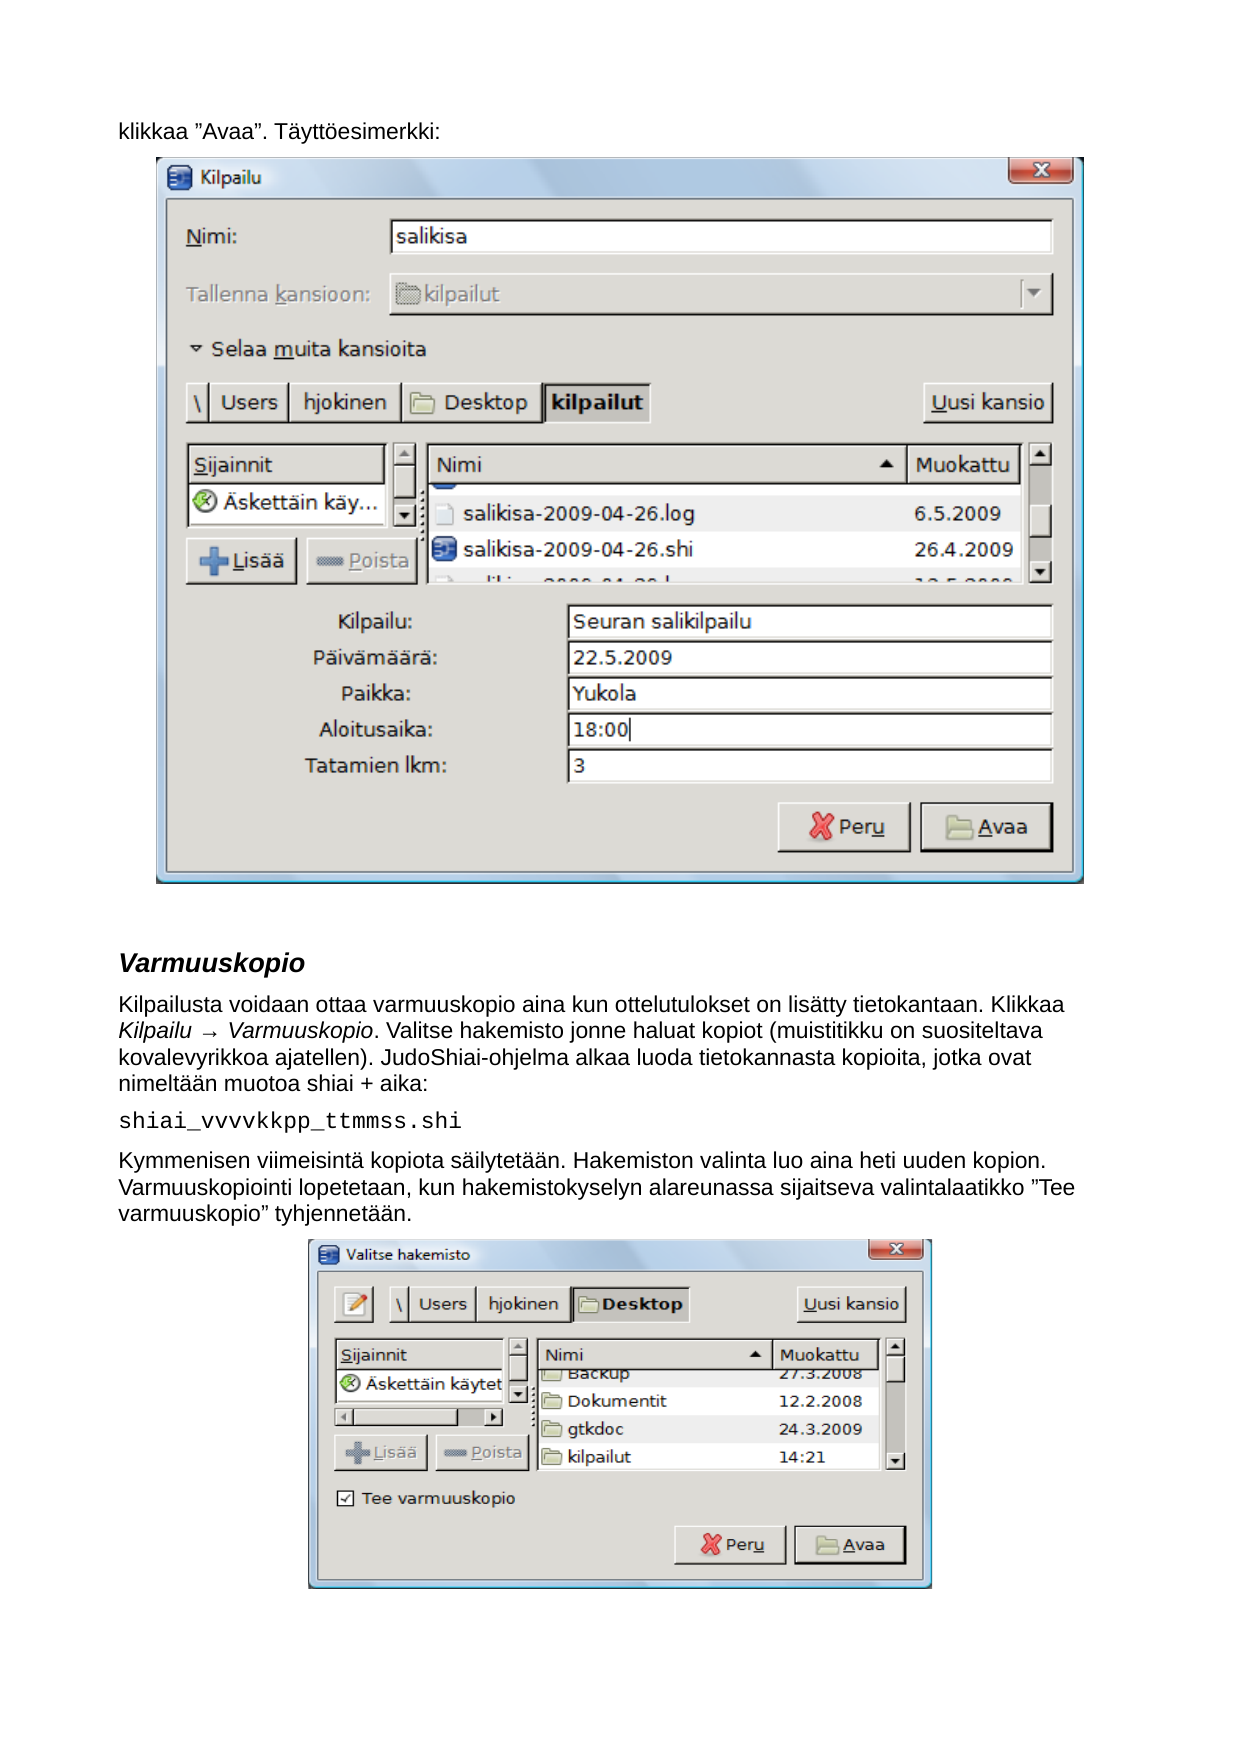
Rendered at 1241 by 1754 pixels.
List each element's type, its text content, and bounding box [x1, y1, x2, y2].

text Kilpailusta voidaan ottaa varmuuskopio aina kun ottelutulokset on lisätty tietokantaan. Klikkaa Kilpailu → Varmuuskopio. Valitse hakemisto jonne haluat kopiot (muistitikku on suositeltava kovalevyrikkoa ajatellen). JudoShiai-ohjelma alkaa luoda tietokannasta kopioita, jotka ovat nimeltään muotoa shiai + aika: [118, 991, 1122, 1097]
picture [308, 1239, 933, 1589]
text klikkaa ”Avaa”. Täyttöesimerkki: [118, 118, 1122, 144]
text Kymmenisen viimeisintä kopiota säilytetään. Hakemiston valinta luo aina heti uuden kopion. Varmuuskopiointi lopetetaan, kun hakemistokyselyn alareunassa sijaitseva valintalaatikko ”Tee varmuuskopio” tyhjennetään. [118, 1147, 1122, 1227]
picture [156, 157, 1084, 884]
subtitle Varmuuskopio [118, 947, 1122, 979]
text shiai_vvvvkkpp_ttmmss.shi [118, 1109, 1122, 1135]
